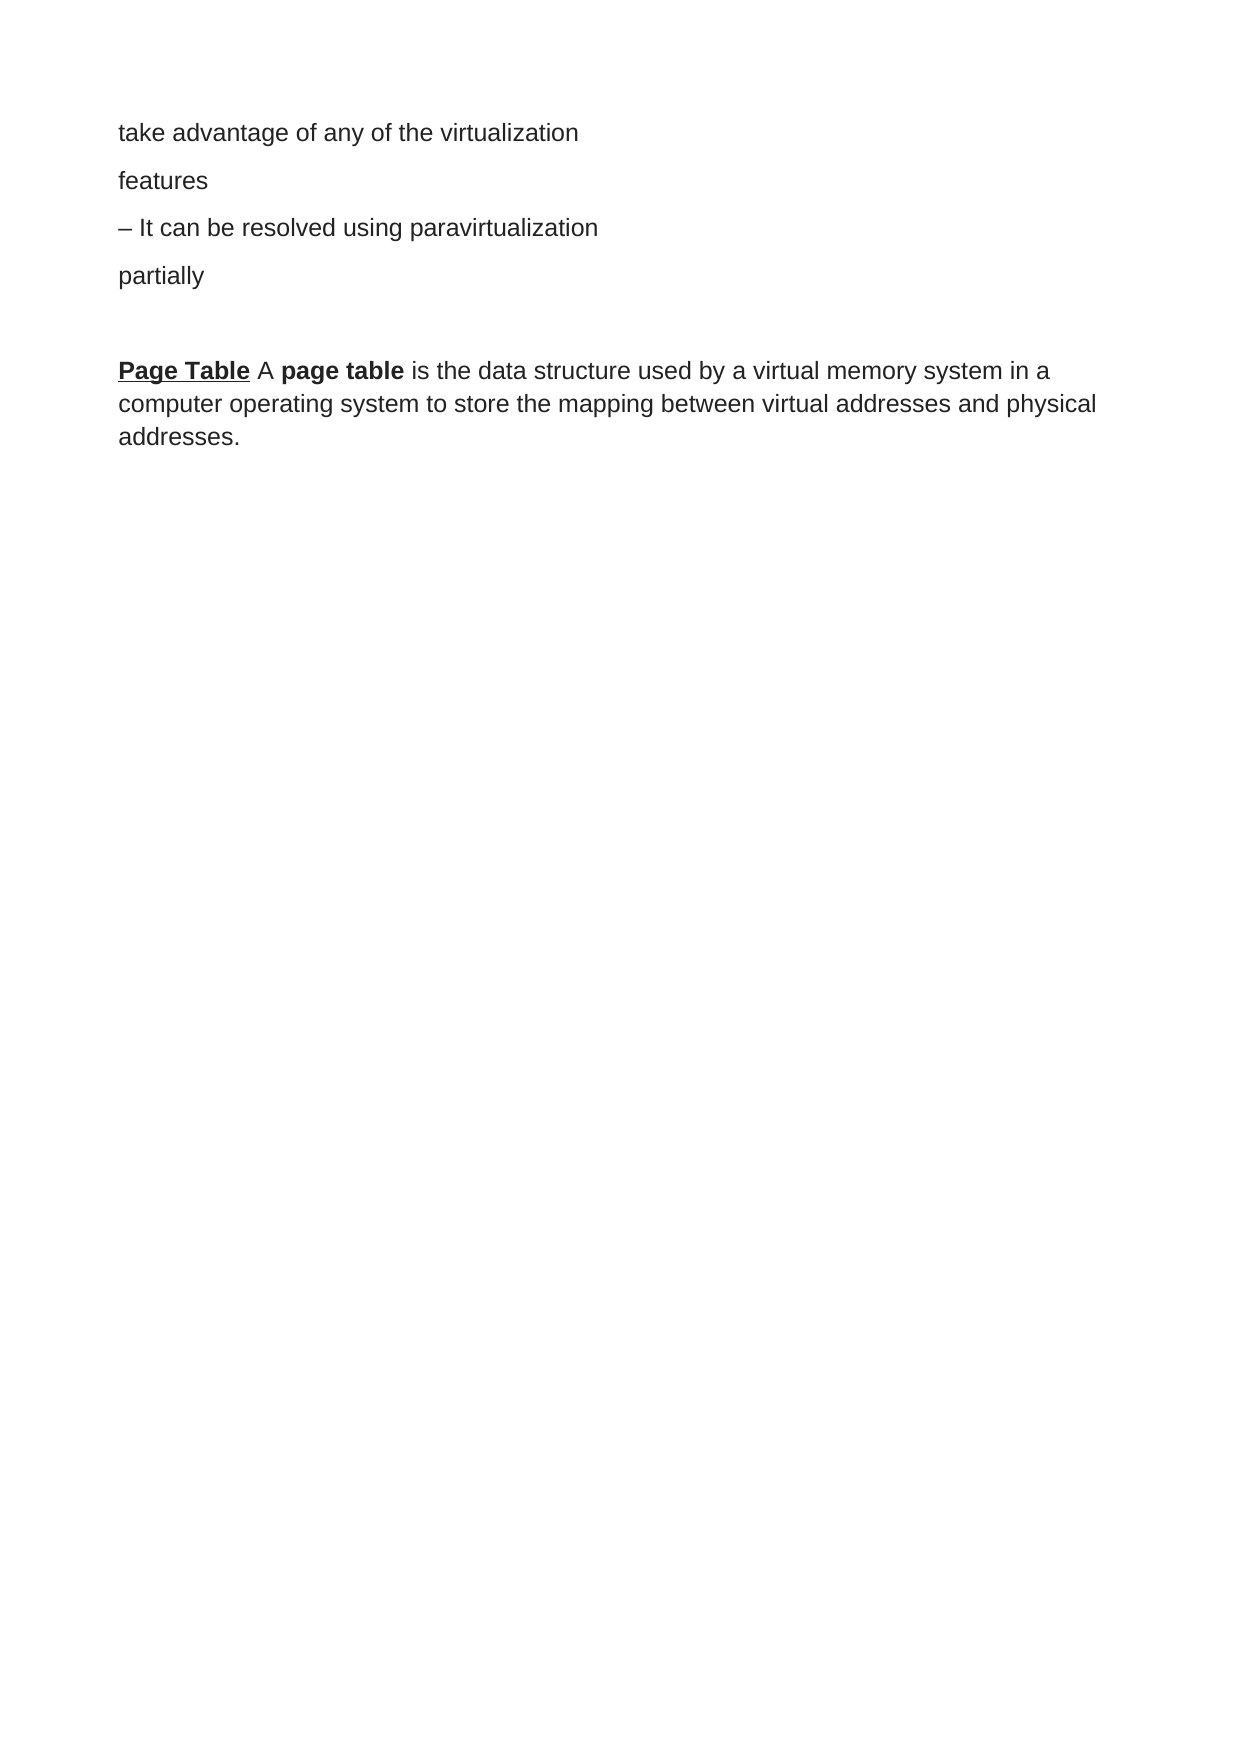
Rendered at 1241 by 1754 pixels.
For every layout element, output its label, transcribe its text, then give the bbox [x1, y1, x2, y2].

text features [118, 166, 1122, 194]
text Page Table A page table is the data structure used by a virtual memory system in a computer operating system to store the mapping between virtual addresses and physical addresses. [118, 356, 1122, 451]
text partially [118, 261, 1122, 290]
text – It can be resolved using paravirtualization [118, 213, 1122, 242]
text take advantage of any of the virtualization [118, 118, 1122, 147]
